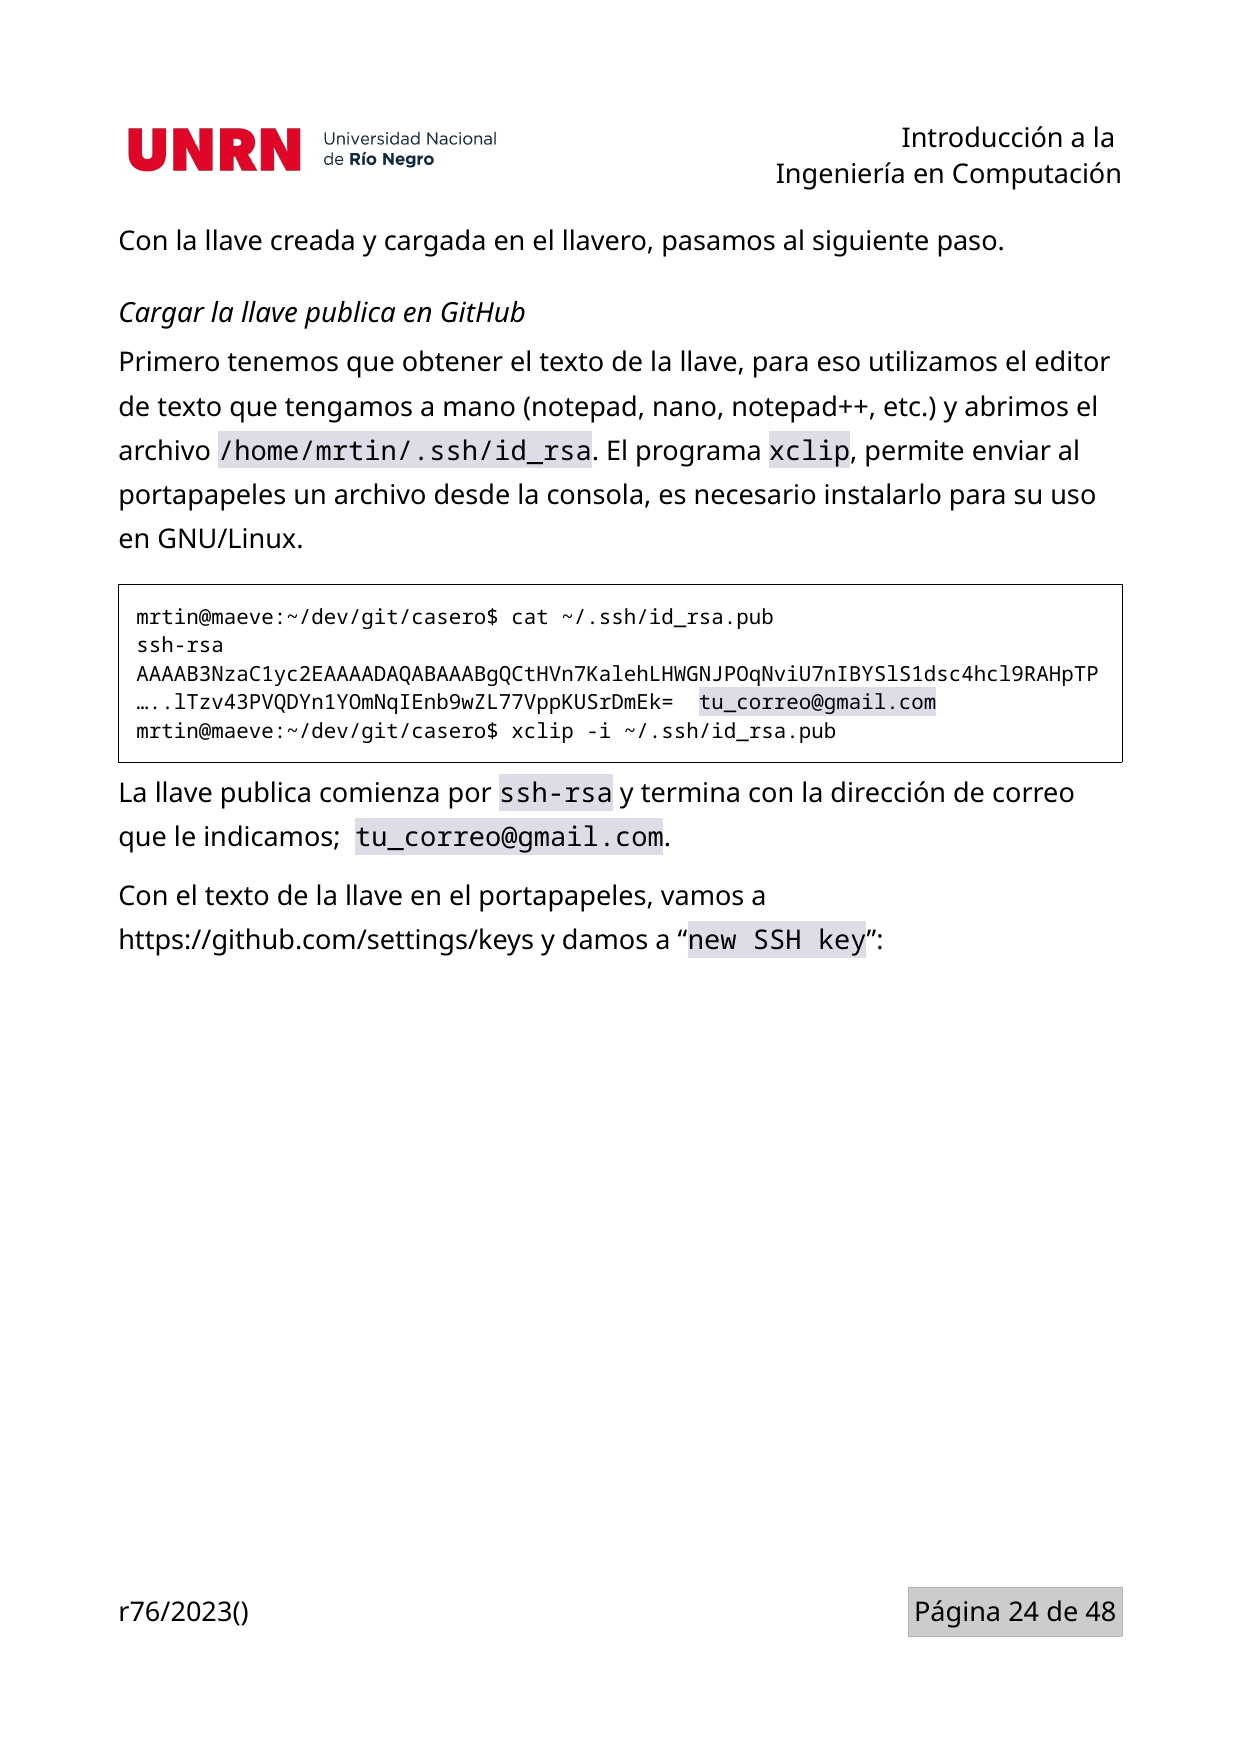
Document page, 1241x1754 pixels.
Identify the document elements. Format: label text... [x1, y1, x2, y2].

text La llave publica comienza por ssh-rsa y termina con la dirección de correo que le indicamos; tu_correo@gmail.com. [118, 774, 1122, 855]
text mrtin@maeve:~/dev/git/casero$ cat ~/.ssh/id_rsa.pub [119, 585, 1122, 613]
text Primero tenemos que obtener el texto de la llave, para eso utilizamos el editor de texto que tengamos a mano (notepad, nano, notepad++, etc.) y abrimos el archivo /home/mrtin/.ssh/id_rsa. El programa xclip, permite enviar al portapapeles un archivo desde la consola, es necesario instalarlo para su uso en GNU/Linux. [118, 343, 1122, 556]
text Con la llave creada y cargada en el llavero, pasamos al siguiente paso. [118, 221, 1122, 258]
text Con el texto de la llave en el portapapeles, vamos a https://github.com/settings/keys y damos a “new SSH key”: [118, 877, 1122, 958]
subtitle Cargar la llave publica en GitHub [118, 293, 1122, 330]
text mrtin@maeve:~/dev/git/casero$ xclip -i ~/.ssh/id_rsa.pub [119, 698, 1122, 762]
text ssh-rsa AAAAB3NzaC1yc2EAAAADAQABAAABgQCtHVn7KalehLHWGNJPOqNviU7nIBYSlS1dsc4hcl9RAHpTP…..lTzv43PVQDYn1YOmNqIEnb9wZL77VppKUSrDmEk= tu_correo@gmail.com [119, 613, 1122, 698]
picture [118, 118, 505, 180]
